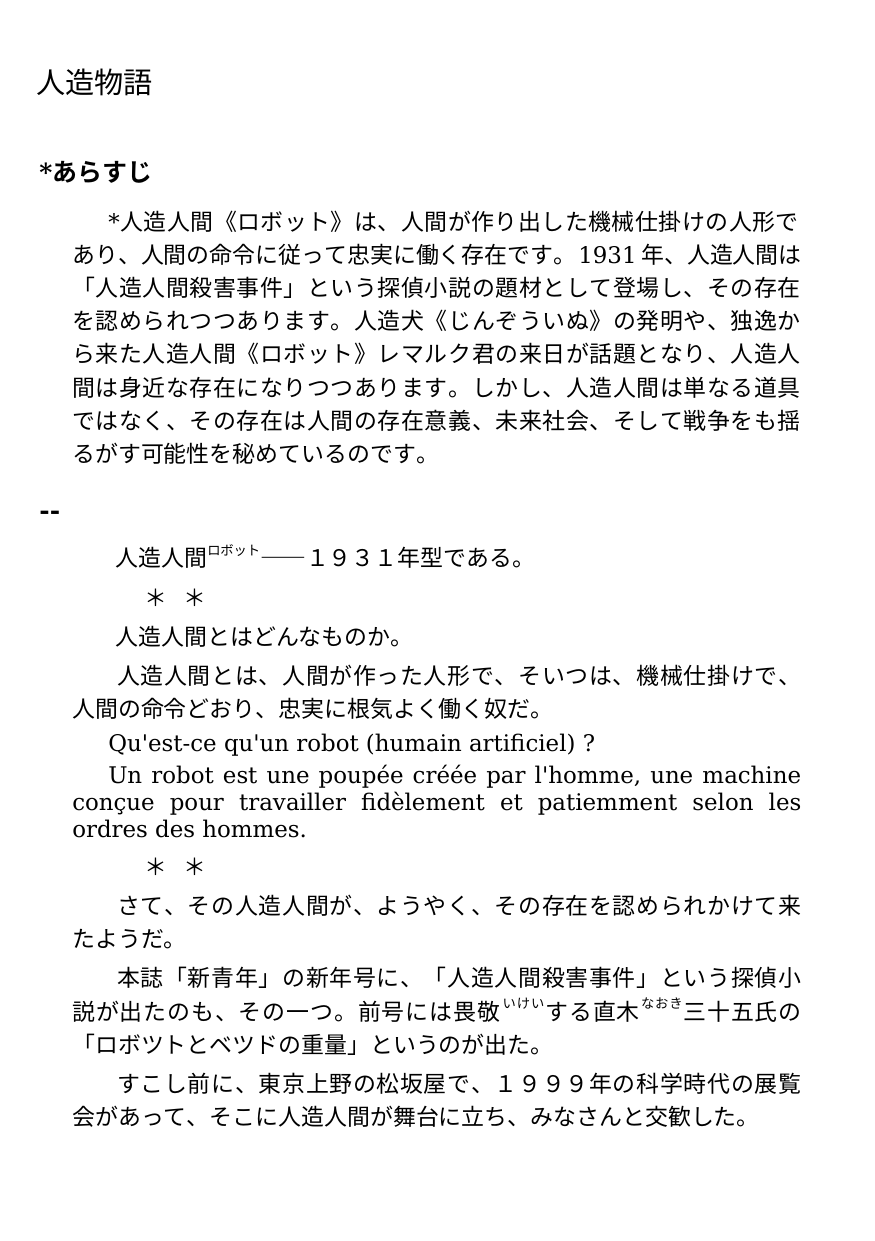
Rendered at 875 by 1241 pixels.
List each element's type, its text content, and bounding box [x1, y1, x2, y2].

text Qu'est-ce qu'un robot (humain artificiel) ? [72, 730, 802, 757]
text *人造人間《ロボット》は、人間が作り出した機械仕掛けの人形であり、人間の命令に従って忠実に働く存在です。1931年、人造人間は「人造人間殺害事件」という探偵小説の題材として登場し、その存在を認められつつあります。人造犬《じんぞういぬ》の発明や、独逸から来た人造人間《ロボット》レマルク君の来日が話題となり、人造人間は身近な存在になりつつあります。しかし、人造人間は単なる道具ではなく、その存在は人間の存在意義、未来社会、そして戦争をも揺るがす可能性を秘めているのです。 [72, 203, 802, 469]
text さて、その人造人間が、ようやく、その存在を認められかけて来たようだ。 [72, 888, 802, 954]
text 人造人間とはどんなものか。 [72, 618, 802, 652]
text すこし前に、東京上野の松坂屋で、１９９９年の科学時代の展覧会があって、そこに人造人間が舞台に立ち、みなさんと交歓した。 [72, 1066, 802, 1132]
text Un robot est une poupée créée par l'homme, une machine conçue pour travailler fidèlement et patiemment selon les ordres des hommes. [72, 763, 802, 843]
text 人造人間とは、人間が作った人形で、そいつは、機械仕掛けで、人間の命令どおり、忠実に根気よく働く奴だ。 [72, 658, 802, 724]
subtitle *あらすじ [36, 149, 838, 192]
text ＊ ＊ [72, 579, 802, 613]
text 人造人間ロボット――１９３１年型である。 [72, 540, 802, 573]
subtitle -- [36, 493, 838, 528]
text 本誌「新青年」の新年号に、「人造人間殺害事件」という探偵小説が出たのも、その一つ。前号には畏敬いけいする直木なおき三十五氏の「ロボツトとベツドの重量」というのが出た。 [72, 960, 802, 1060]
text ＊ ＊ [72, 849, 802, 882]
subtitle 人造物語 [36, 60, 838, 102]
